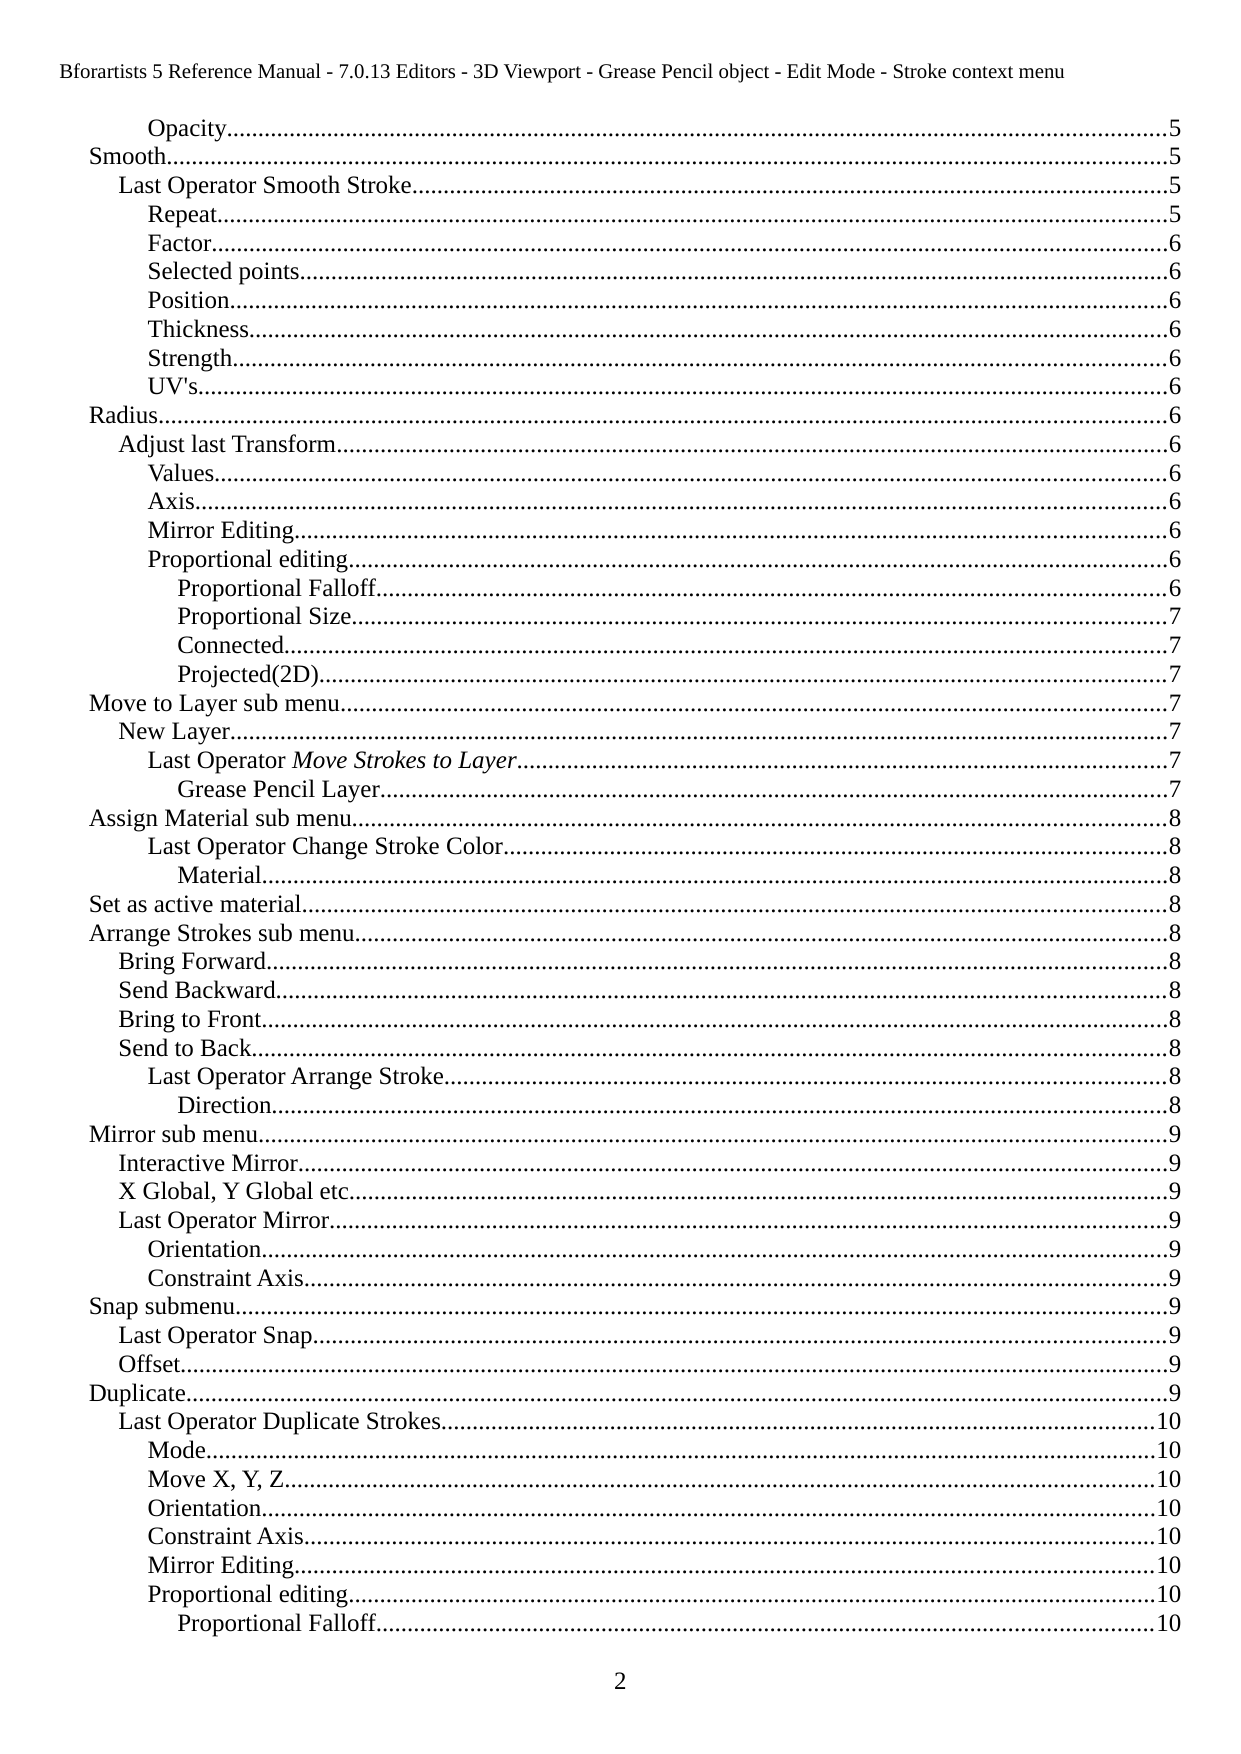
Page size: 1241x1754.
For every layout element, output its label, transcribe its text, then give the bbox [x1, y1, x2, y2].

text Factor 6 [147, 228, 1181, 256]
text Projected(2D) 7 [177, 659, 1181, 688]
text Smooth 5 [88, 141, 1181, 170]
text Constraint Axis 10 [147, 1521, 1181, 1550]
text Mirror sub menu 9 [88, 1119, 1181, 1148]
text Interactive Mirror 9 [118, 1148, 1181, 1176]
text Bring to Front 8 [118, 1004, 1181, 1033]
text Repeat 5 [147, 199, 1181, 228]
text Direction 8 [177, 1090, 1181, 1119]
text Opacity 5 [147, 113, 1181, 141]
text Last Operator Snap 9 [118, 1320, 1181, 1349]
text Mirror Editing 6 [147, 515, 1181, 544]
text Last Operator Change Stroke Color 8 [147, 831, 1181, 860]
text Grease Pencil Layer 7 [177, 774, 1181, 803]
text Proportional Falloff 10 [177, 1608, 1181, 1636]
text Orientation 9 [147, 1234, 1181, 1263]
text Set as active material 8 [88, 889, 1181, 918]
text Values 6 [147, 458, 1181, 486]
text Adjust last Transform 6 [118, 429, 1181, 458]
text Last Operator Mirror 9 [118, 1205, 1181, 1234]
text Move X, Y, Z 10 [147, 1464, 1181, 1493]
text Proportional Falloff 6 [177, 573, 1181, 601]
text Mirror Editing 10 [147, 1550, 1181, 1579]
text UV's 6 [147, 371, 1181, 400]
text Proportional editing 10 [147, 1579, 1181, 1608]
text Selected points 6 [147, 256, 1181, 285]
text Position 6 [147, 285, 1181, 314]
text Strength 6 [147, 343, 1181, 371]
text Proportional Size 7 [177, 601, 1181, 630]
text Connected 7 [177, 630, 1181, 659]
text Last Operator Duplicate Strokes 10 [118, 1406, 1181, 1435]
text Assign Material sub menu 8 [88, 803, 1181, 831]
text Move to Layer sub menu 7 [88, 688, 1181, 716]
text Offset 9 [118, 1349, 1181, 1378]
text Radius 6 [88, 400, 1181, 429]
text Orientation 10 [147, 1493, 1181, 1521]
text Last Operator Smooth Stroke 5 [118, 170, 1181, 199]
text Last Operator Arrange Stroke 8 [147, 1061, 1181, 1090]
text Duplicate 9 [88, 1378, 1181, 1406]
text Axis 6 [147, 486, 1181, 515]
text Mode 10 [147, 1435, 1181, 1464]
text Snap submenu 9 [88, 1291, 1181, 1320]
text Proportional editing 6 [147, 544, 1181, 573]
text Constraint Axis 9 [147, 1263, 1181, 1291]
text Material 8 [177, 860, 1181, 889]
text Last Operator Move Strokes to Layer 7 [147, 745, 1181, 774]
text X Global, Y Global etc. 9 [118, 1176, 1181, 1205]
text Send to Back 8 [118, 1033, 1181, 1061]
text Thickness 6 [147, 314, 1181, 343]
text Send Backward 8 [118, 975, 1181, 1004]
text Bring Forward 8 [118, 946, 1181, 975]
text Arrange Strokes sub menu 8 [88, 918, 1181, 946]
text New Layer 7 [118, 716, 1181, 745]
